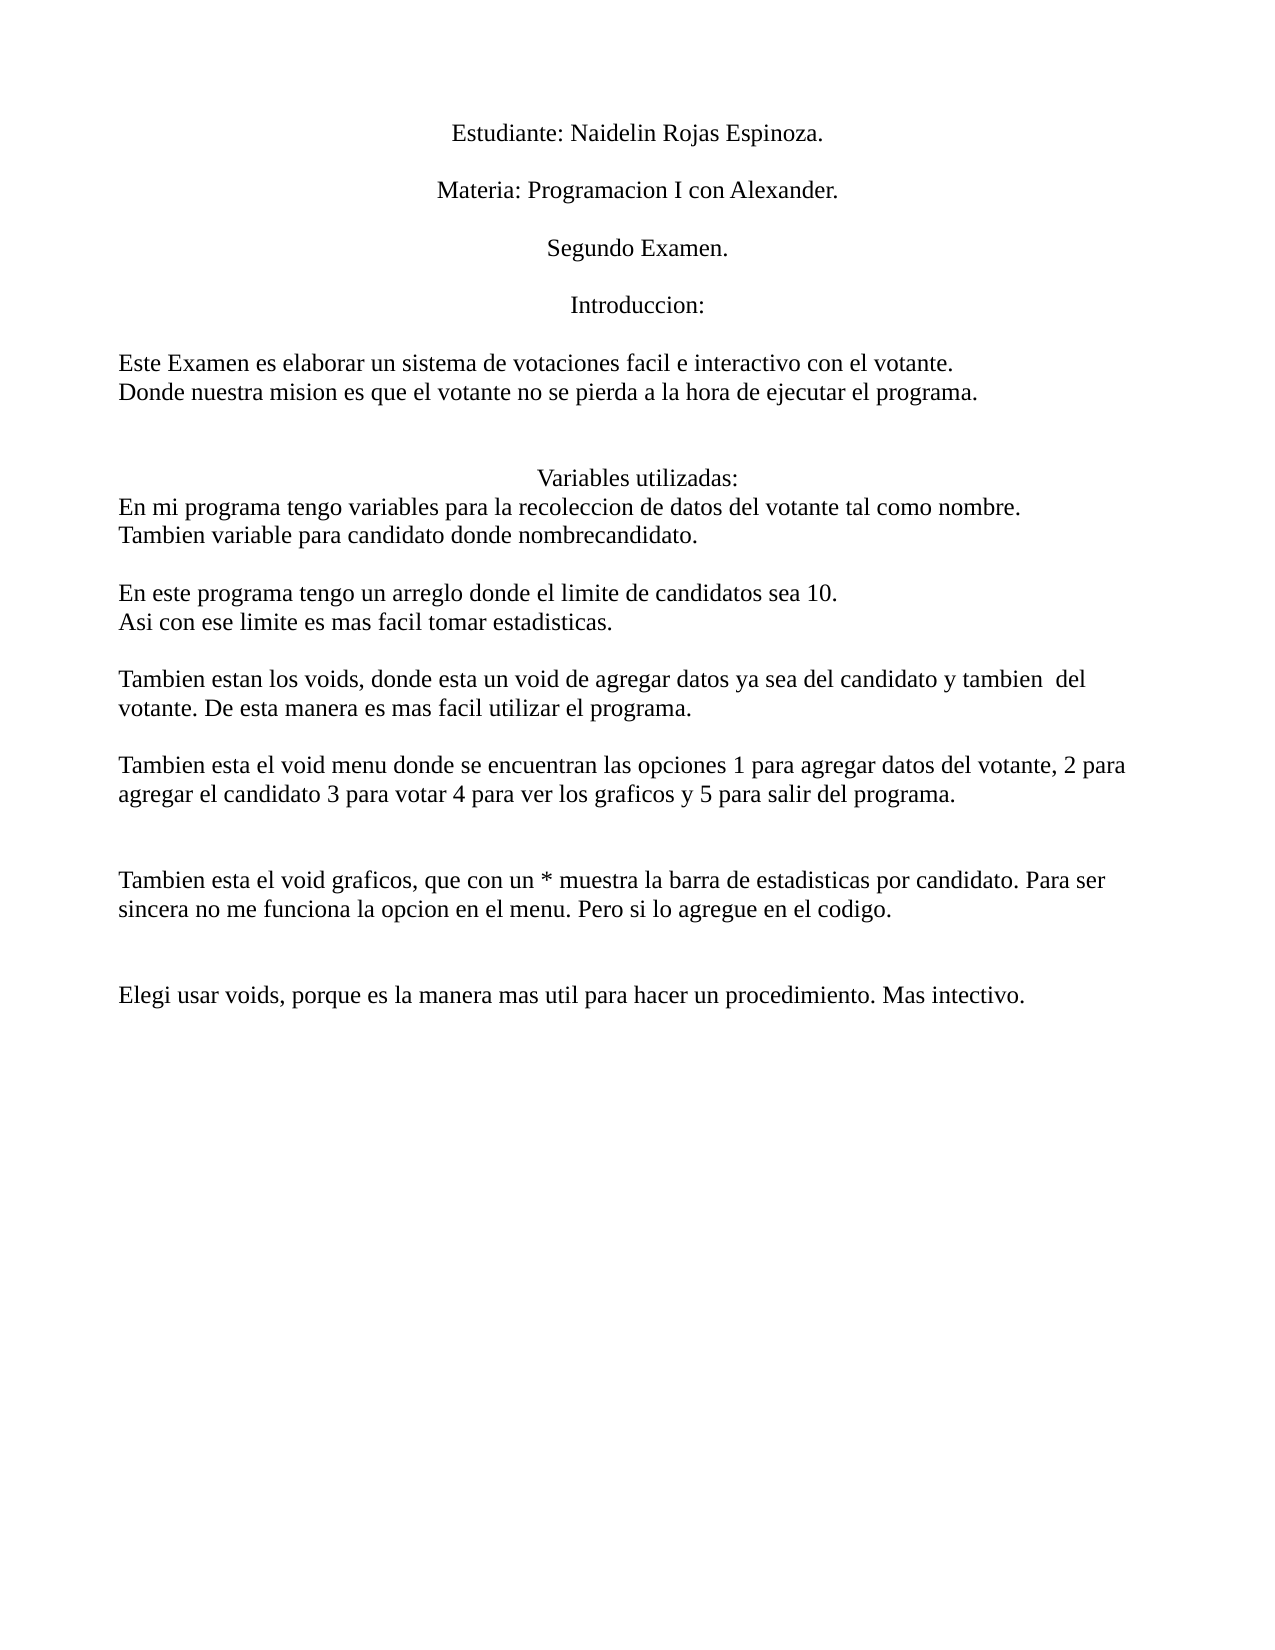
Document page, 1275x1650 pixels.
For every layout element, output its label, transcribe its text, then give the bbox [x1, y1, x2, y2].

text Elegi usar voids, porque es la manera mas util para hacer un procedimiento. Mas intectivo. [118, 981, 1157, 1009]
text En este programa tengo un arreglo donde el limite de candidatos sea 10. [118, 578, 1157, 607]
text Tambien variable para candidato donde nombrecandidato. [118, 521, 1157, 549]
text Tambien esta el void graficos, que con un * muestra la barra de estadisticas por candidato. Para ser sincera no me funciona la opcion en el menu. Pero si lo agregue en el codigo. [118, 866, 1157, 923]
text Segundo Examen. [118, 233, 1157, 262]
text Donde nuestra mision es que el votante no se pierda a la hora de ejecutar el programa. [118, 377, 1157, 406]
text Estudiante: Naidelin Rojas Espinoza. [118, 118, 1157, 147]
text Materia: Programacion I con Alexander. [118, 176, 1157, 204]
text Tambien esta el void menu donde se encuentran las opciones 1 para agregar datos del votante, 2 para agregar el candidato 3 para votar 4 para ver los graficos y 5 para salir del programa. [118, 751, 1157, 808]
text Asi con ese limite es mas facil tomar estadisticas. [118, 607, 1157, 636]
text En mi programa tengo variables para la recoleccion de datos del votante tal como nombre. [118, 492, 1157, 521]
text Este Examen es elaborar un sistema de votaciones facil e interactivo con el votante. [118, 348, 1157, 377]
text Tambien estan los voids, donde esta un void de agregar datos ya sea del candidato y tambien del votante. De esta manera es mas facil utilizar el programa. [118, 664, 1157, 722]
text Introduccion: [118, 291, 1157, 319]
text Variables utilizadas: [118, 463, 1157, 492]
